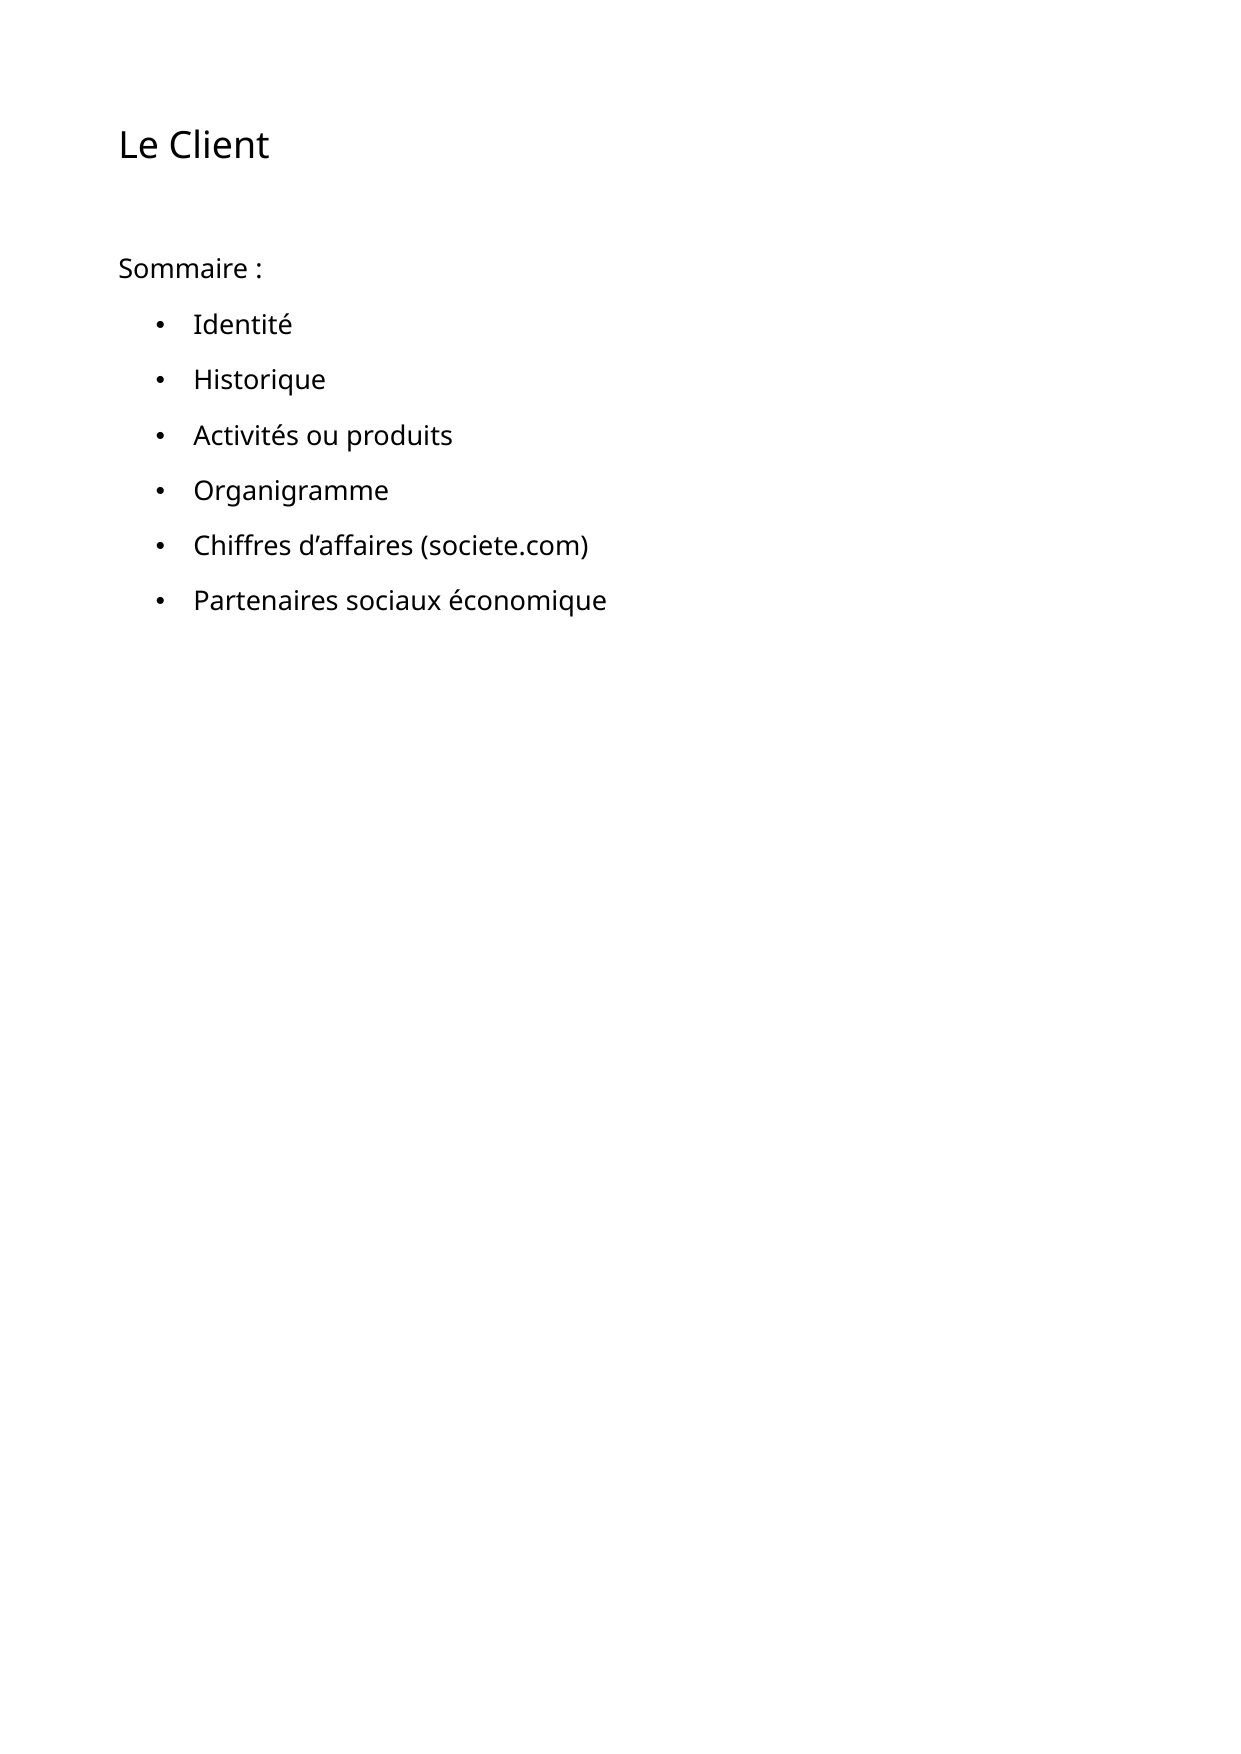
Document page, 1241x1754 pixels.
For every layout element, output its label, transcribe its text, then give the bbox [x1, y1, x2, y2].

list Partenaires sociaux économique [156, 582, 1122, 619]
list Organigramme [156, 471, 1122, 508]
list Historique [156, 361, 1122, 397]
list Identité [156, 305, 1122, 342]
list Activités ou produits [156, 416, 1122, 453]
list Chiffres d’affaires (societe.com) [156, 527, 1122, 563]
text Le Client [118, 118, 1122, 169]
text Sommaire : [118, 250, 1122, 287]
